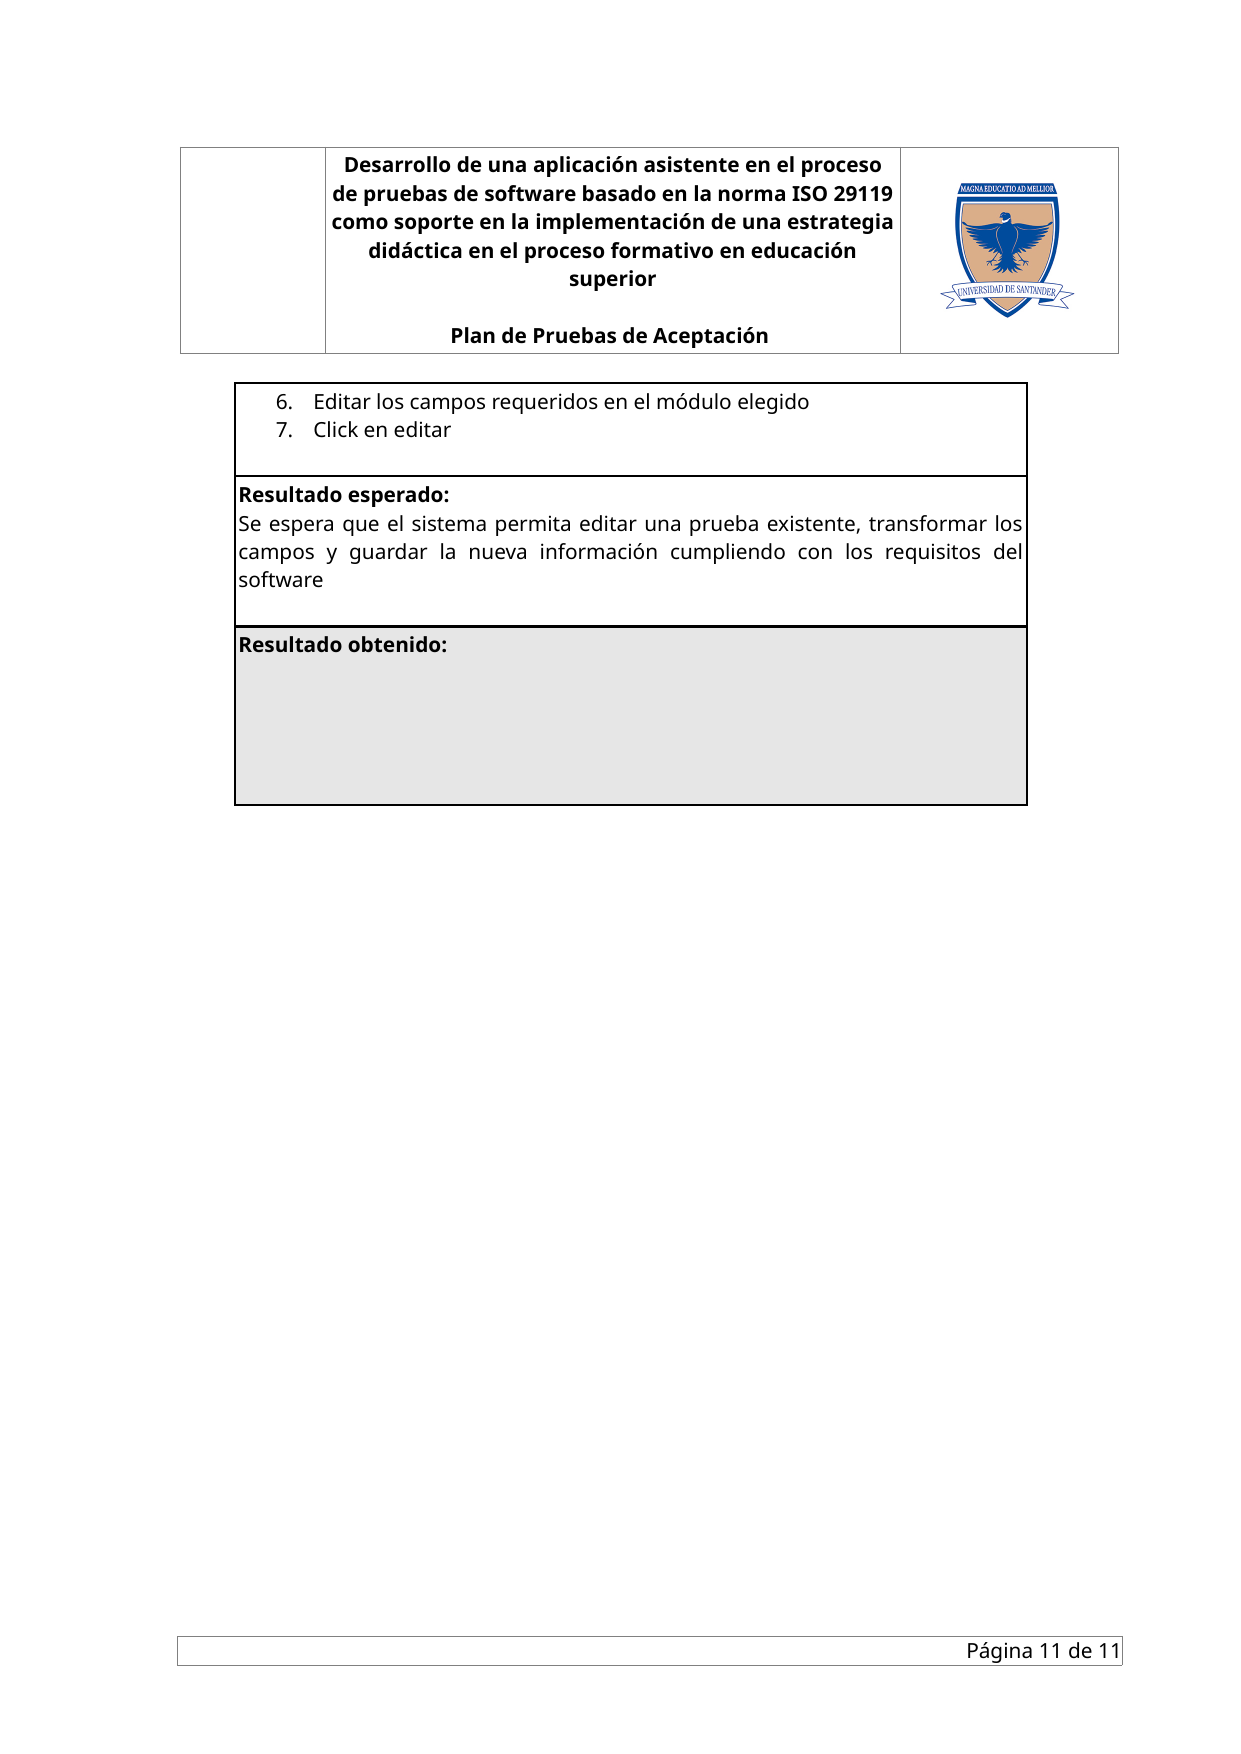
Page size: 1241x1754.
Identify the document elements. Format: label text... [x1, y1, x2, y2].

table_cell Resultado obtenido: [236, 628, 1026, 804]
table_cell Resultado esperado: Se espera que el sistema permita editar una prueba existente, transformar los campos y guardar la nueva información cumpliendo con los requisitos del software [236, 477, 1026, 625]
table_cell Pasos: Iniciar sesión con usuario y contraseña Ir al módulo de test de conocimiento Clic en mis pruebas Buscar la prueba que se desea editar Clic en el botón editar Editar los campos requeridos en el módulo elegido Click en editar [236, 384, 1026, 475]
